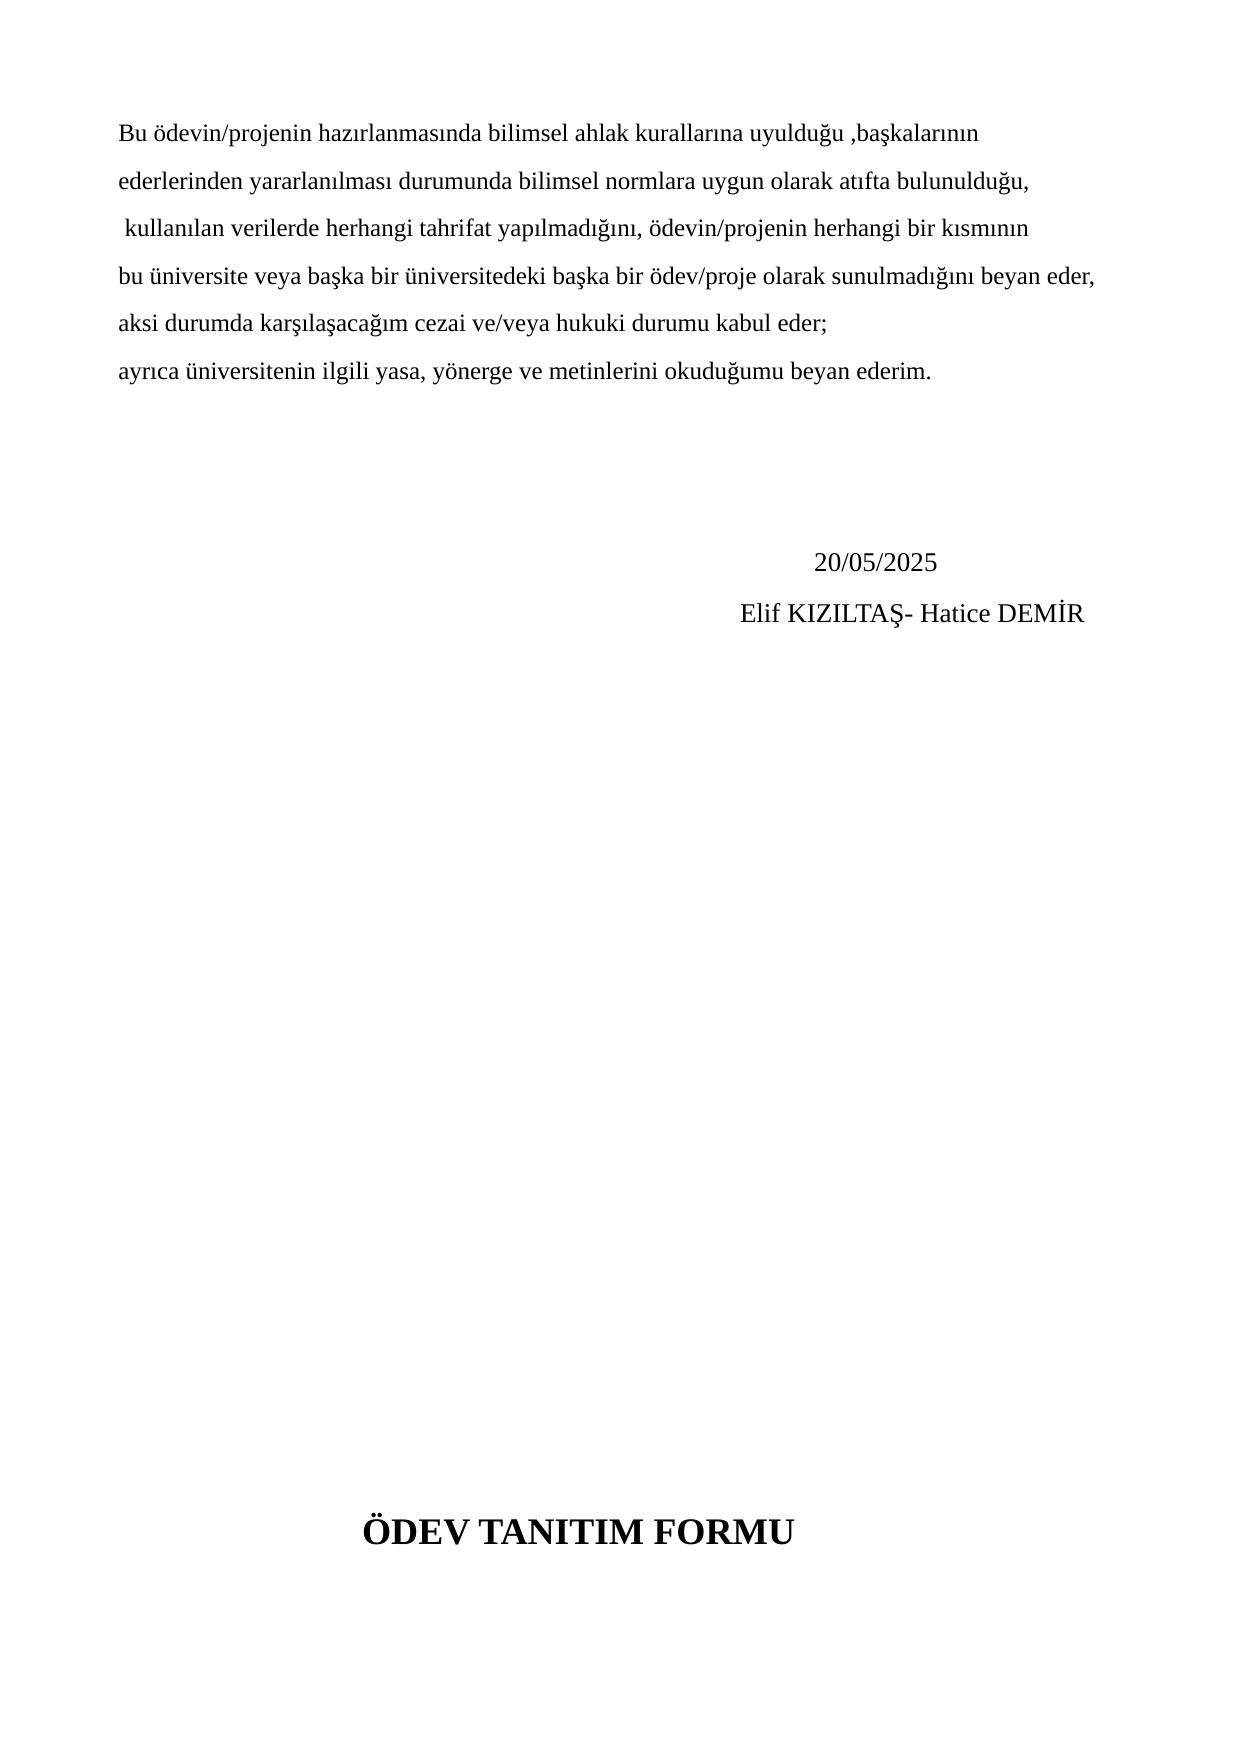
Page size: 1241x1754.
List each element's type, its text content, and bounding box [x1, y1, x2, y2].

text aksi durumda karşılaşacağım cezai ve/veya hukuki durumu kabul eder; [118, 308, 1122, 337]
text bu üniversite veya başka bir üniversitedeki başka bir ödev/proje olarak sunulmadığını beyan eder, [118, 261, 1122, 290]
text kullanılan verilerde herhangi tahrifat yapılmadığını, ödevin/projenin herhangi bir kısmının [118, 213, 1122, 242]
text Elif KIZILTAŞ- Hatice DEMİR [118, 597, 1122, 628]
text Bu ödevin/projenin hazırlanmasında bilimsel ahlak kurallarına uyulduğu ,başkalarının [118, 118, 1122, 147]
text ÖDEV TANITIM FORMU [118, 1510, 1122, 1553]
text ederlerinden yararlanılması durumunda bilimsel normlara uygun olarak atıfta bulunulduğu, [118, 166, 1122, 194]
text ayrıca üniversitenin ilgili yasa, yönerge ve metinlerini okuduğumu beyan ederim. [118, 356, 1122, 385]
text 20/05/2025 [118, 547, 1122, 578]
